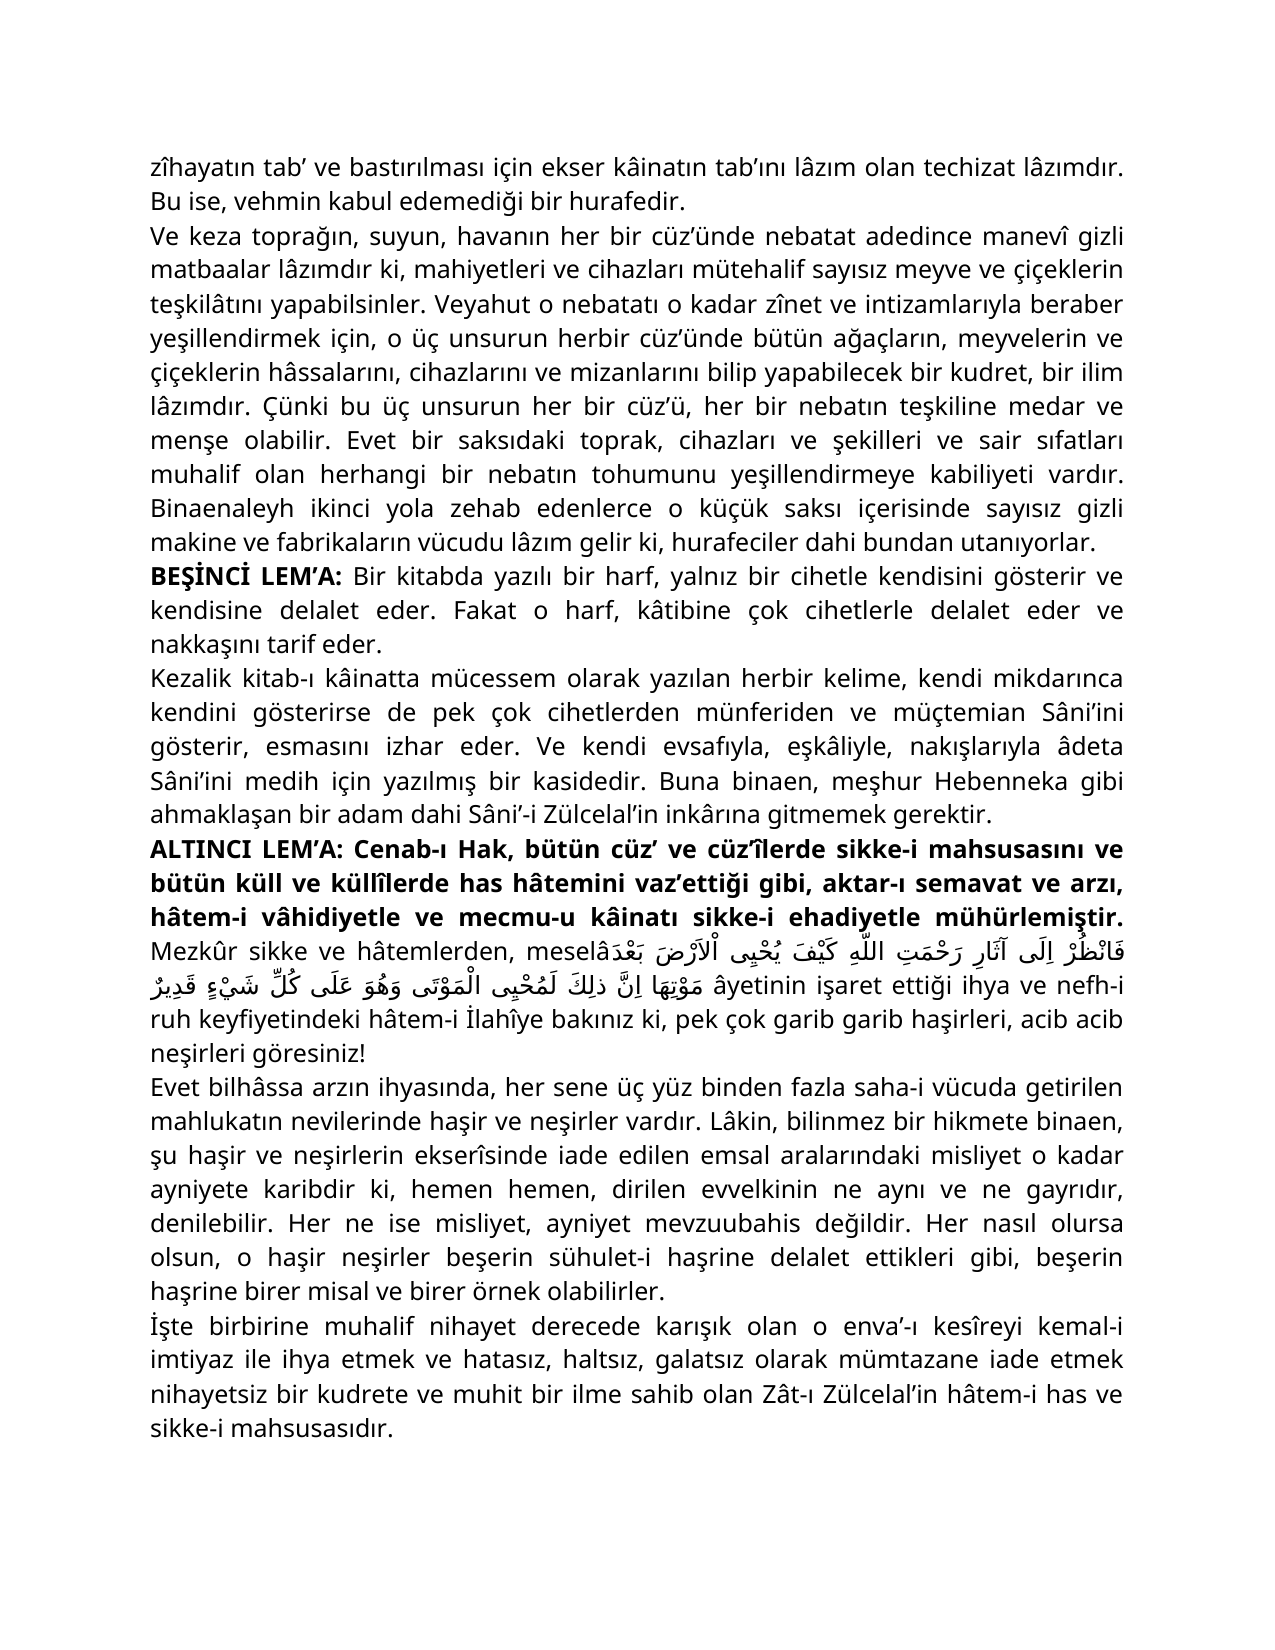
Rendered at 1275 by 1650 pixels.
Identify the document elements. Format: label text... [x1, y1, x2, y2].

text Evet bilhâssa arzın ihyasında, her sene üç yüz binden fazla saha-i vücuda getirilen mahlukatın nevilerinde haşir ve neşirler vardır. Lâkin, bilinmez bir hikmete binaen, şu haşir ve neşirlerin ekserîsinde iade edilen emsal aralarındaki misliyet o kadar ayniyete karibdir ki, hemen hemen, dirilen evvelkinin ne aynı ve ne gayrıdır, denilebilir. Her ne ise misliyet, ayniyet mevzuubahis değildir. Her nasıl olursa olsun, o haşir neşirler beşerin sühulet-i haşrine delalet ettikleri gibi, beşerin haşrine birer misal ve birer örnek olabilirler. [150, 1070, 1125, 1308]
text BEŞİNCİ LEM’A: Bir kitabda yazılı bir harf, yalnız bir cihetle kendisini gösterir ve kendisine delalet eder. Fakat o harf, kâtibine çok cihetlerle delalet eder ve nakkaşını tarif eder. [150, 559, 1125, 661]
text ALTINCI LEM’A: Cenab-ı Hak, bütün cüz’ ve cüz’îlerde sikke-i mahsusasını ve bütün küll ve küllîlerde has hâtemini vaz’ettiği gibi, aktar-ı semavat ve arzı, hâtem-i vâhidiyetle ve mecmu-u kâinatı sikke-i ehadiyetle mühürlemiştir. Mezkûr sikke ve hâtemlerden, meselâفَانْظُرْ اِلَى آثَارِ رَحْمَتِ اللّهِ كَيْفَ يُحْيِى اْلاَرْضَ بَعْدَ مَوْتِهَا اِنَّ ذلِكَ لَمُحْيِى الْمَوْتَى وَهُوَ عَلَى كُلِّ شَيْءٍ قَدِيرٌ âyetinin işaret ettiği ihya ve nefh-i ruh keyfiyetindeki hâtem-i İlahîye bakınız ki, pek çok garib garib haşirleri, acib acib neşirleri göresiniz! [150, 831, 1125, 1070]
text İşte birbirine muhalif nihayet derecede karışık olan o enva’-ı kesîreyi kemal-i imtiyaz ile ihya etmek ve hatasız, haltsız, galatsız olarak mümtazane iade etmek nihayetsiz bir kudrete ve muhit bir ilme sahib olan Zât-ı Zülcelal’in hâtem-i has ve sikke-i mahsusasıdır. [150, 1308, 1125, 1444]
text zîhayatın tab’ ve bastırılması için ekser kâinatın tab’ını lâzım olan techizat lâzımdır. Bu ise, vehmin kabul edemediği bir hurafedir. [150, 150, 1125, 218]
text Ve keza toprağın, suyun, havanın her bir cüz’ünde nebatat adedince manevî gizli matbaalar lâzımdır ki, mahiyetleri ve cihazları mütehalif sayısız meyve ve çiçeklerin teşkilâtını yapabilsinler. Veyahut o nebatatı o kadar zînet ve intizamlarıyla beraber yeşillendirmek için, o üç unsurun herbir cüz’ünde bütün ağaçların, meyvelerin ve çiçeklerin hâssalarını, cihazlarını ve mizanlarını bilip yapabilecek bir kudret, bir ilim lâzımdır. Çünki bu üç unsurun her bir cüz’ü, her bir nebatın teşkiline medar ve menşe olabilir. Evet bir saksıdaki toprak, cihazları ve şekilleri ve sair sıfatları muhalif olan herhangi bir nebatın tohumunu yeşillendirmeye kabiliyeti vardır. Binaenaleyh ikinci yola zehab edenlerce o küçük saksı içerisinde sayısız gizli makine ve fabrikaların vücudu lâzım gelir ki, hurafeciler dahi bundan utanıyorlar. [150, 218, 1125, 559]
text Kezalik kitab-ı kâinatta mücessem olarak yazılan herbir kelime, kendi mikdarınca kendini gösterirse de pek çok cihetlerden münferiden ve müçtemian Sâni’ini gösterir, esmasını izhar eder. Ve kendi evsafıyla, eşkâliyle, nakışlarıyla âdeta Sâni’ini medih için yazılmış bir kasidedir. Buna binaen, meşhur Hebenneka gibi ahmaklaşan bir adam dahi Sâni’-i Zülcelal’in inkârına gitmemek gerektir. [150, 661, 1125, 831]
